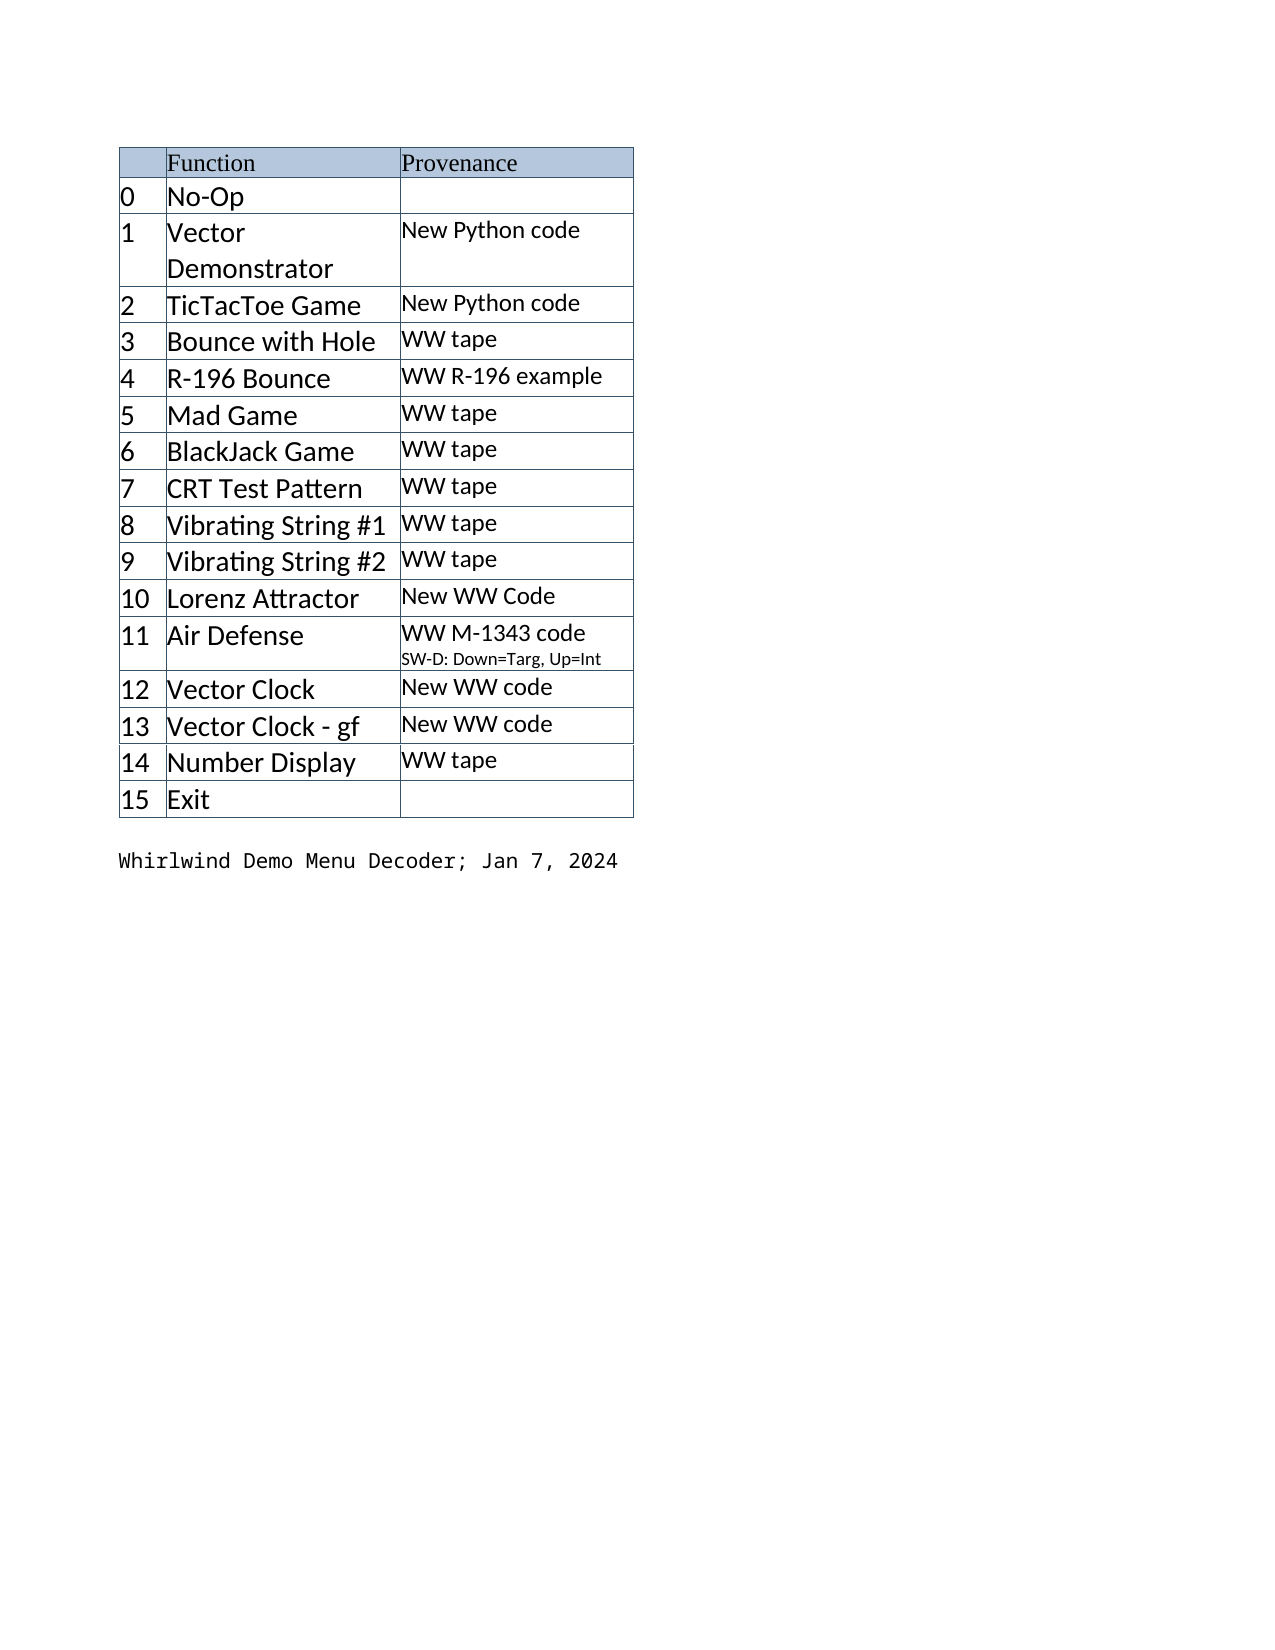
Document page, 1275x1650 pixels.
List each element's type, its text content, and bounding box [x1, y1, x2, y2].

table_cell Air Defense [167, 617, 400, 670]
table_cell Mad Game [167, 397, 400, 432]
table_cell Vector Demonstrator [167, 214, 400, 286]
table_cell Vibrating String #1 [167, 507, 400, 542]
table_cell WW tape [401, 507, 633, 542]
table_header Function [167, 148, 400, 177]
table_cell New Python code [401, 287, 633, 322]
table_cell 5 [120, 397, 166, 432]
table_cell 2 [120, 287, 166, 322]
table_cell 3 [120, 323, 166, 359]
table_cell 1 [120, 214, 166, 286]
table_cell BlackJack Game [167, 433, 400, 469]
table_cell WW M-1343 code SW-D: Down=Targ, Up=Int [401, 617, 633, 670]
table_cell Vector Clock [167, 671, 400, 707]
table_cell 6 [120, 433, 166, 469]
table_cell No-Op [167, 178, 400, 213]
table_cell 7 [120, 470, 166, 506]
table_cell Vibrating String #2 [167, 543, 400, 579]
table_header [120, 148, 166, 177]
table_header Provenance [401, 148, 633, 177]
text Whirlwind Demo Menu Decoder; Jan 7, 2024 [118, 846, 1157, 875]
table_cell 10 [120, 580, 166, 616]
table_cell WW tape [401, 543, 633, 579]
table_cell WW tape [401, 397, 633, 432]
table_cell 8 [120, 507, 166, 542]
table_cell New WW code [401, 708, 633, 743]
table_cell [401, 781, 633, 817]
table_cell WW R-196 example [401, 360, 633, 396]
table_cell CRT Test Pattern [167, 470, 400, 506]
table_cell Lorenz Attractor [167, 580, 400, 616]
table_cell 15 [120, 781, 166, 817]
table_cell 11 [120, 617, 166, 670]
table_cell Exit [167, 781, 400, 817]
table_cell 0 [120, 178, 166, 213]
table_cell TicTacToe Game [167, 287, 400, 322]
table_cell New WW code [401, 671, 633, 707]
table_cell WW tape [401, 323, 633, 359]
table_cell New Python code [401, 214, 633, 286]
table_cell [401, 178, 633, 213]
table_cell WW tape [401, 433, 633, 469]
table_cell 4 [120, 360, 166, 396]
table_cell 13 [120, 708, 166, 743]
table_cell 12 [120, 671, 166, 707]
table_cell WW tape [401, 745, 633, 780]
table_cell Vector Clock - gf [167, 708, 400, 743]
table_cell 9 [120, 543, 166, 579]
table_cell Bounce with Hole [167, 323, 400, 359]
table_cell 14 [120, 745, 166, 780]
table_cell R-196 Bounce [167, 360, 400, 396]
table_cell New WW Code [401, 580, 633, 616]
table_cell WW tape [401, 470, 633, 506]
table_cell Number Display [167, 745, 400, 780]
